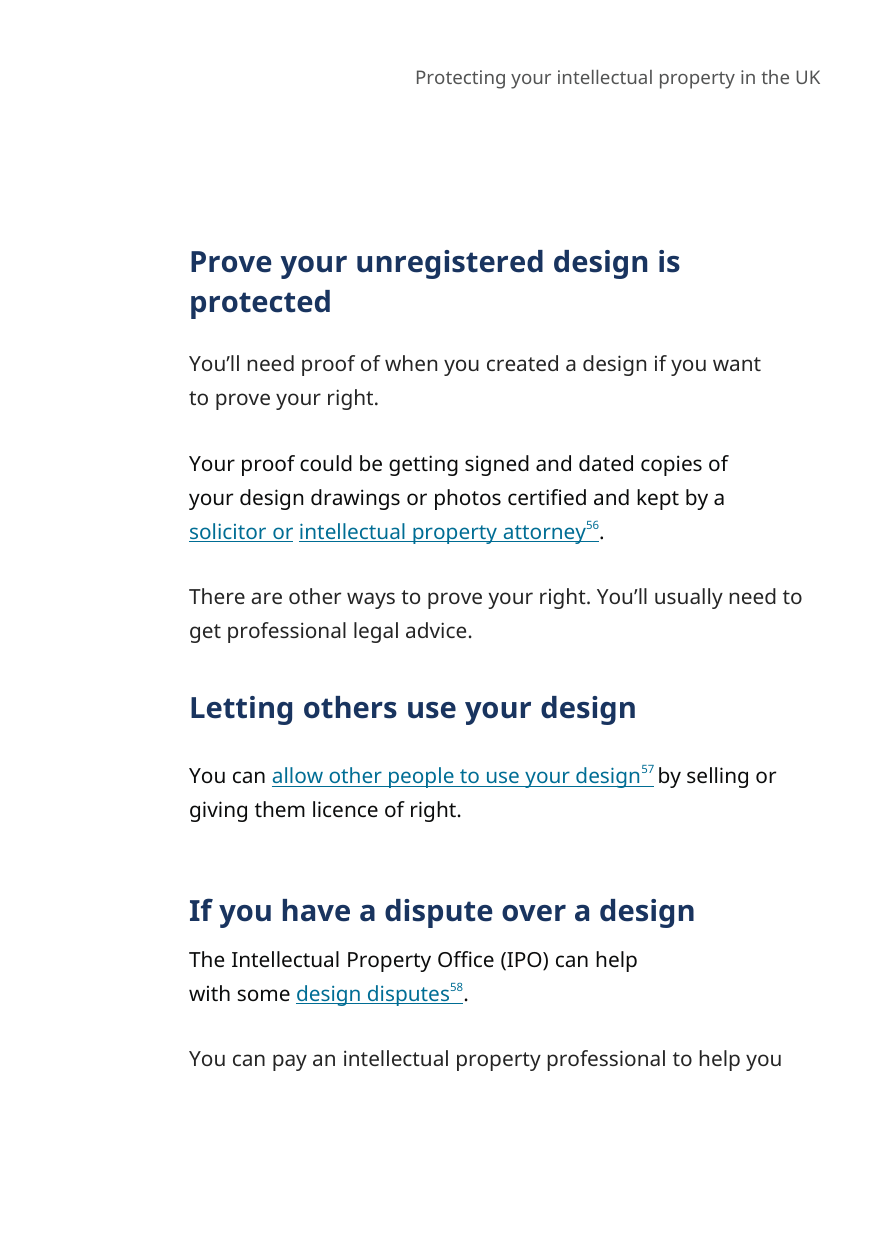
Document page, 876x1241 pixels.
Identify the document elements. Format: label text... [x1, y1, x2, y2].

text You can allow other people to use your design57 by selling or giving them licence of right. [189, 762, 829, 824]
picture [457, 983, 462, 991]
picture [451, 983, 456, 991]
subtitle If you have a dispute over a design [189, 891, 829, 930]
picture [593, 521, 598, 529]
text You can pay an intellectual property professional to help you [189, 1044, 829, 1073]
text The Intellectual Property Office (IPO) can help with some design disputes58. [189, 945, 666, 1007]
picture [647, 765, 653, 773]
picture [642, 765, 647, 773]
subtitle Letting others use your design [189, 688, 829, 727]
text Your proof could be getting signed and dated copies of your design drawings or photos certified and kept by a solicitor or intellectual property attorney56. [189, 449, 770, 545]
picture [587, 521, 592, 529]
subtitle Prove your unregistered design is protected [189, 241, 829, 321]
text You’ll need proof of when you created a design if you want to prove your right. [189, 349, 763, 412]
text There are other ways to prove your right. You’ll usually need to get professional legal advice. [189, 582, 809, 645]
